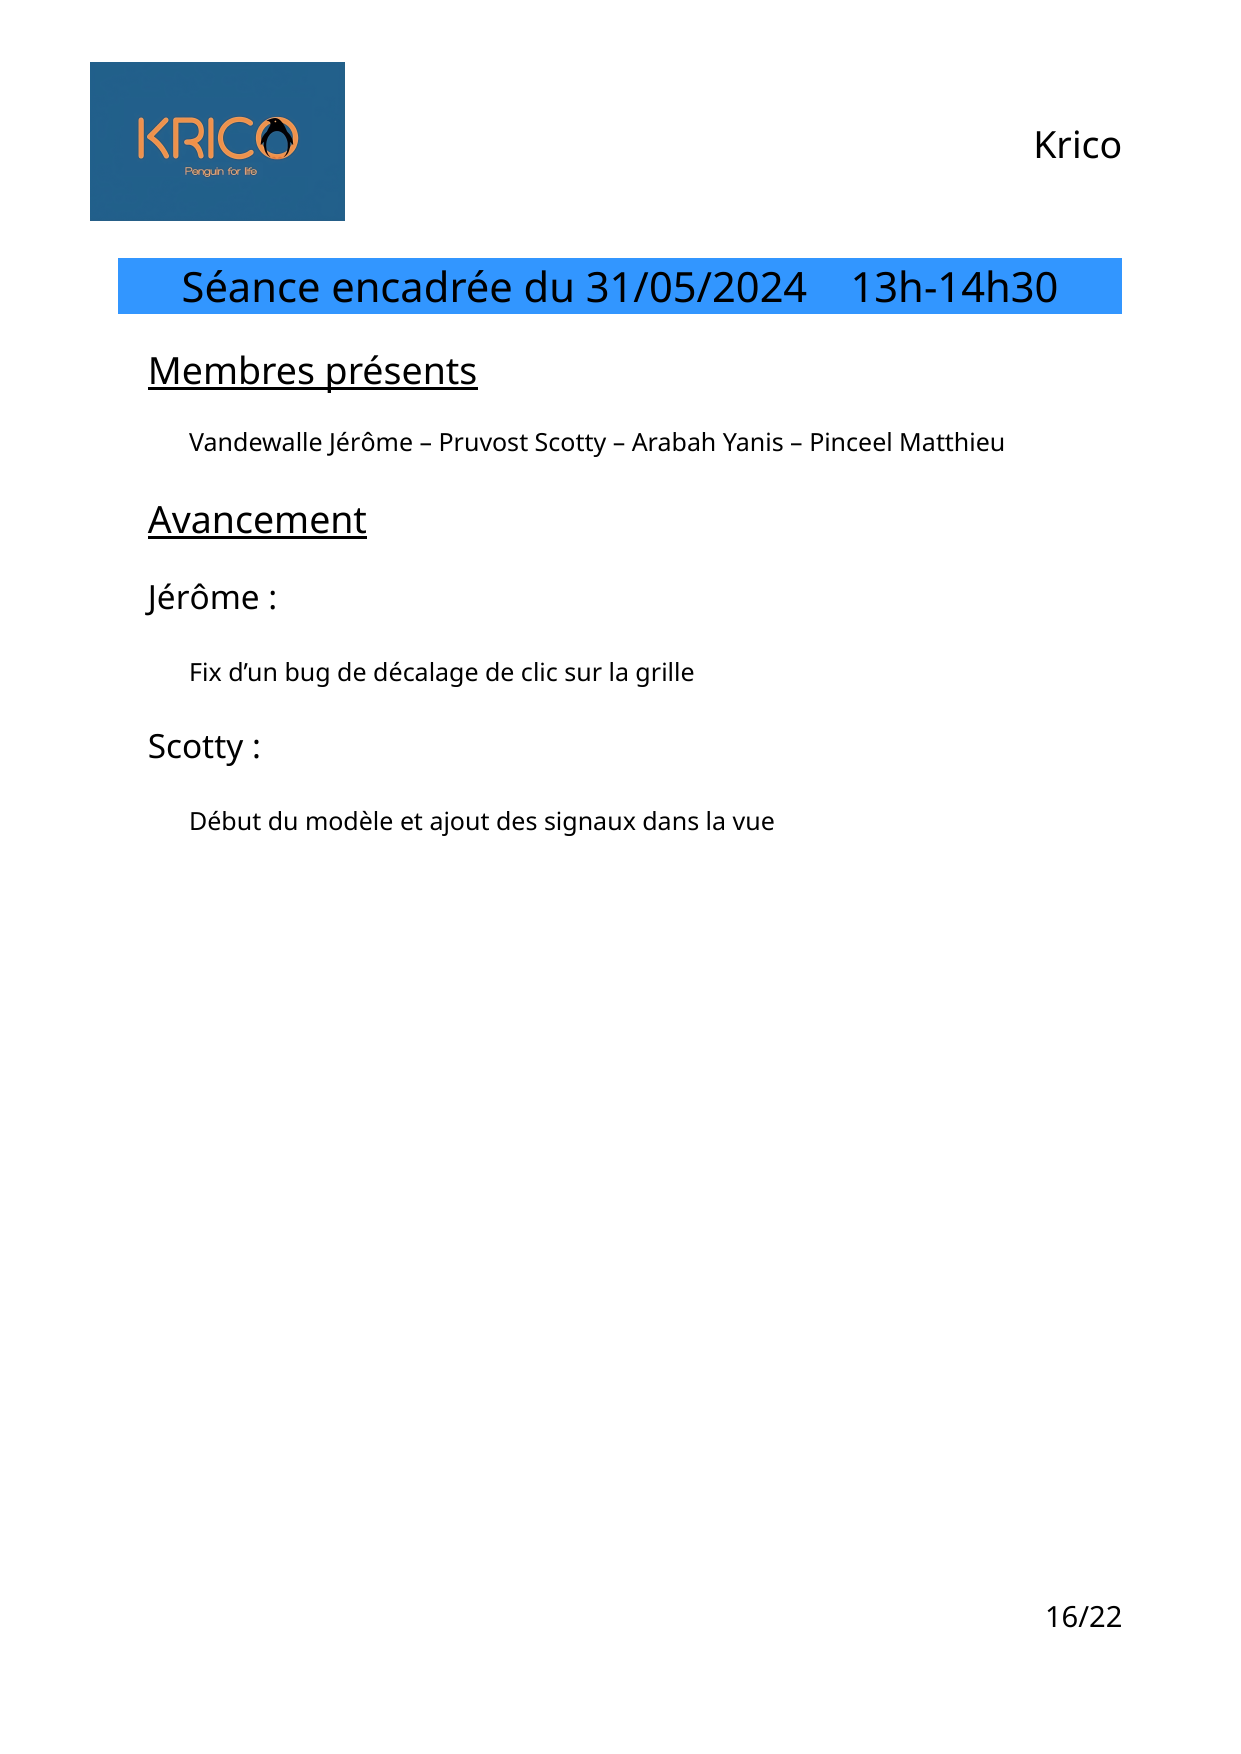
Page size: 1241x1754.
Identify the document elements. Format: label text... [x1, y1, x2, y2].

text Fix d’un bug de décalage de clic sur la grille [148, 654, 1093, 688]
text Début du modèle et ajout des signaux dans la vue [148, 804, 1093, 838]
picture [90, 62, 345, 221]
text Vandewalle Jérôme – Pruvost Scotty – Arabah Yanis – Pinceel Matthieu [148, 424, 1093, 458]
subtitle Scotty : [148, 723, 1122, 768]
subtitle Membres présents [148, 344, 1122, 395]
subtitle Séance encadrée du 31/05/2024 13h-14h30 [118, 258, 1122, 314]
subtitle Avancement [148, 493, 1122, 544]
subtitle Jérôme : [148, 574, 1122, 619]
